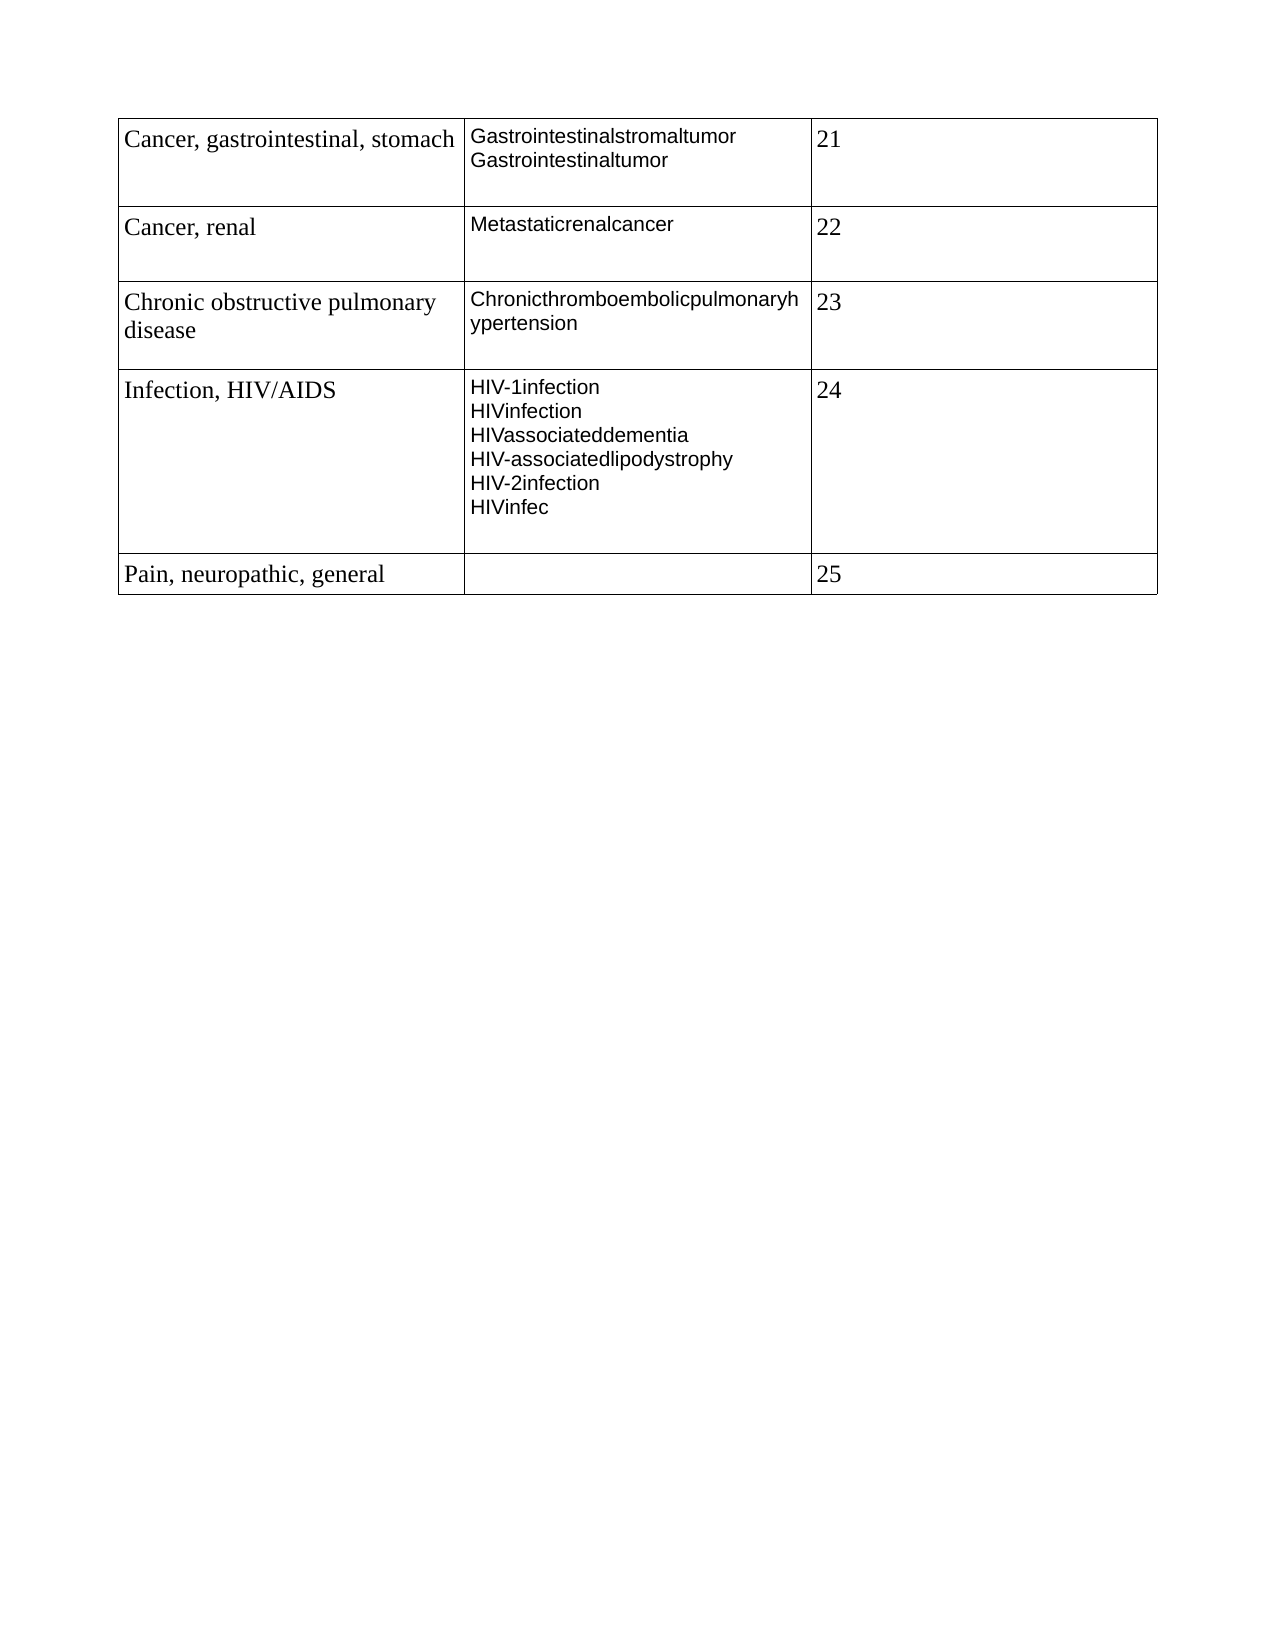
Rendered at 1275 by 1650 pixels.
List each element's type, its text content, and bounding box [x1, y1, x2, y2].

table_cell Cancer, gastrointestinal, stomach [119, 119, 464, 206]
table_cell [465, 554, 811, 594]
table_cell Metastaticrenalcancer [465, 207, 811, 281]
table_cell Chronicthromboembolicpulmonaryhypertension [465, 282, 811, 369]
table_cell Gastrointestinalstromaltumor Gastrointestinaltumor [465, 119, 811, 206]
table_cell 23 [812, 282, 1157, 369]
table_cell Pain, neuropathic, general [119, 554, 464, 594]
table_cell 22 [812, 207, 1157, 281]
table_cell 21 [812, 119, 1157, 206]
table_cell 24 [812, 370, 1157, 553]
table_cell 25 [812, 554, 1157, 594]
table_cell Infection, HIV/AIDS [119, 370, 464, 553]
table_cell Cancer, renal [119, 207, 464, 281]
table_cell Chronic obstructive pulmonary disease [119, 282, 464, 369]
table_cell HIV-1infection HIVinfection HIVassociateddementia HIV-associatedlipodystrophy HIV-2infection HIVinfec [465, 370, 811, 553]
